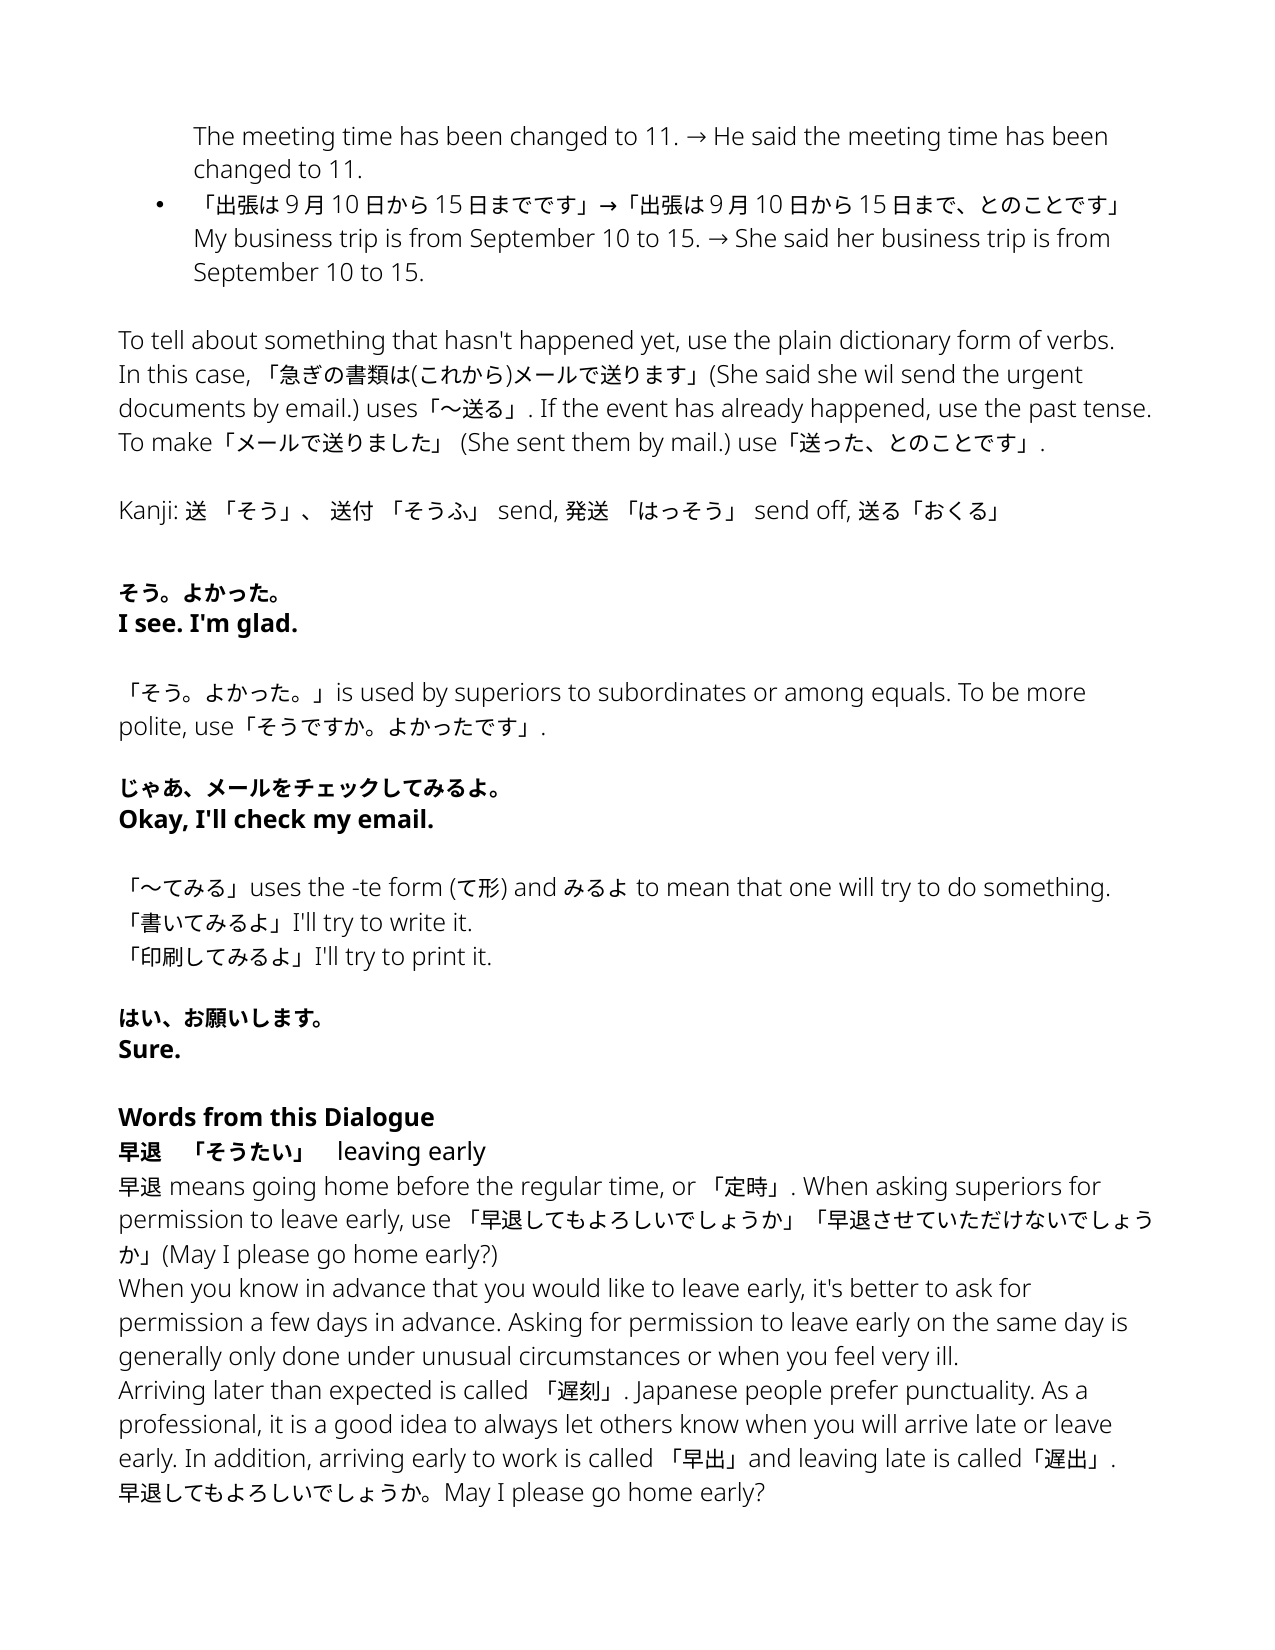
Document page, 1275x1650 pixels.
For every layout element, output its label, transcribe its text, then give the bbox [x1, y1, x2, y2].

text 早退 means going home before the regular time, or 「定時」. When asking superiors for permission to leave early, use 「早退してもよろしいでしょうか」「早退させていただけないでしょうか」(May I please go home early?) [118, 1168, 1157, 1270]
text じゃあ、メールをチェックしてみるよ。 [118, 776, 1157, 802]
text In this case, 「急ぎの書類は(これから)メールで送ります」(She said she wil send the urgent documents by email.) uses「～送る」. If the event has already happened, use the past tense. [118, 357, 1157, 425]
text Words from this Dialogue [118, 1100, 1157, 1134]
text To tell about something that hasn't happened yet, use the plain dictionary form of verbs. [118, 322, 1157, 357]
list My business trip is from September 10 to 15. → She said her business trip is from September 10 to 15. [156, 220, 1157, 288]
text Kanji: 送 「そう」、 送付 「そうふ」 send, 発送 「はっそう」 send off, 送る「おくる」 [118, 493, 1157, 527]
text 「～てみる」uses the -te form (て形) and みるよ to mean that one will try to do something. [118, 870, 1157, 904]
text I see. I'm glad. [118, 606, 1157, 640]
text To make「メールで送りました」 (She sent them by mail.) use「送った、とのことです」. [118, 425, 1157, 459]
text 早退してもよろしいでしょうか。May I please go home early? [118, 1475, 1157, 1509]
text Arriving later than expected is called 「遅刻」. Japanese people prefer punctuality. As a professional, it is a good idea to always let others know when you will arrive late or leave early. In addition, arriving early to work is called 「早出」and leaving late is called「遅出」. [118, 1372, 1157, 1475]
text はい、お願いします。 [118, 1006, 1157, 1032]
list The meeting time has been changed to 11. → He said the meeting time has been changed to 11. [156, 118, 1157, 186]
text 「印刷してみるよ」I'll try to print it. [118, 938, 1157, 972]
text Okay, I'll check my email. [118, 802, 1157, 836]
text 「そう。よかった。」is used by superiors to subordinates or among equals. To be more polite, use「そうですか。よかったです」. [118, 674, 1157, 742]
text そう。よかった。 [118, 581, 1157, 606]
list 「出張は9月10日から15日までです」→「出張は9月10日から15日まで、とのことです」 [156, 186, 1157, 220]
text When you know in advance that you would like to leave early, it's better to ask for permission a few days in advance. Asking for permission to leave early on the same day is generally only done under unusual circumstances or when you feel very ill. [118, 1270, 1157, 1372]
text 「書いてみるよ」I'll try to write it. [118, 904, 1157, 938]
text Sure. [118, 1032, 1157, 1066]
text 早退 「そうたい」 leaving early [118, 1134, 1157, 1168]
